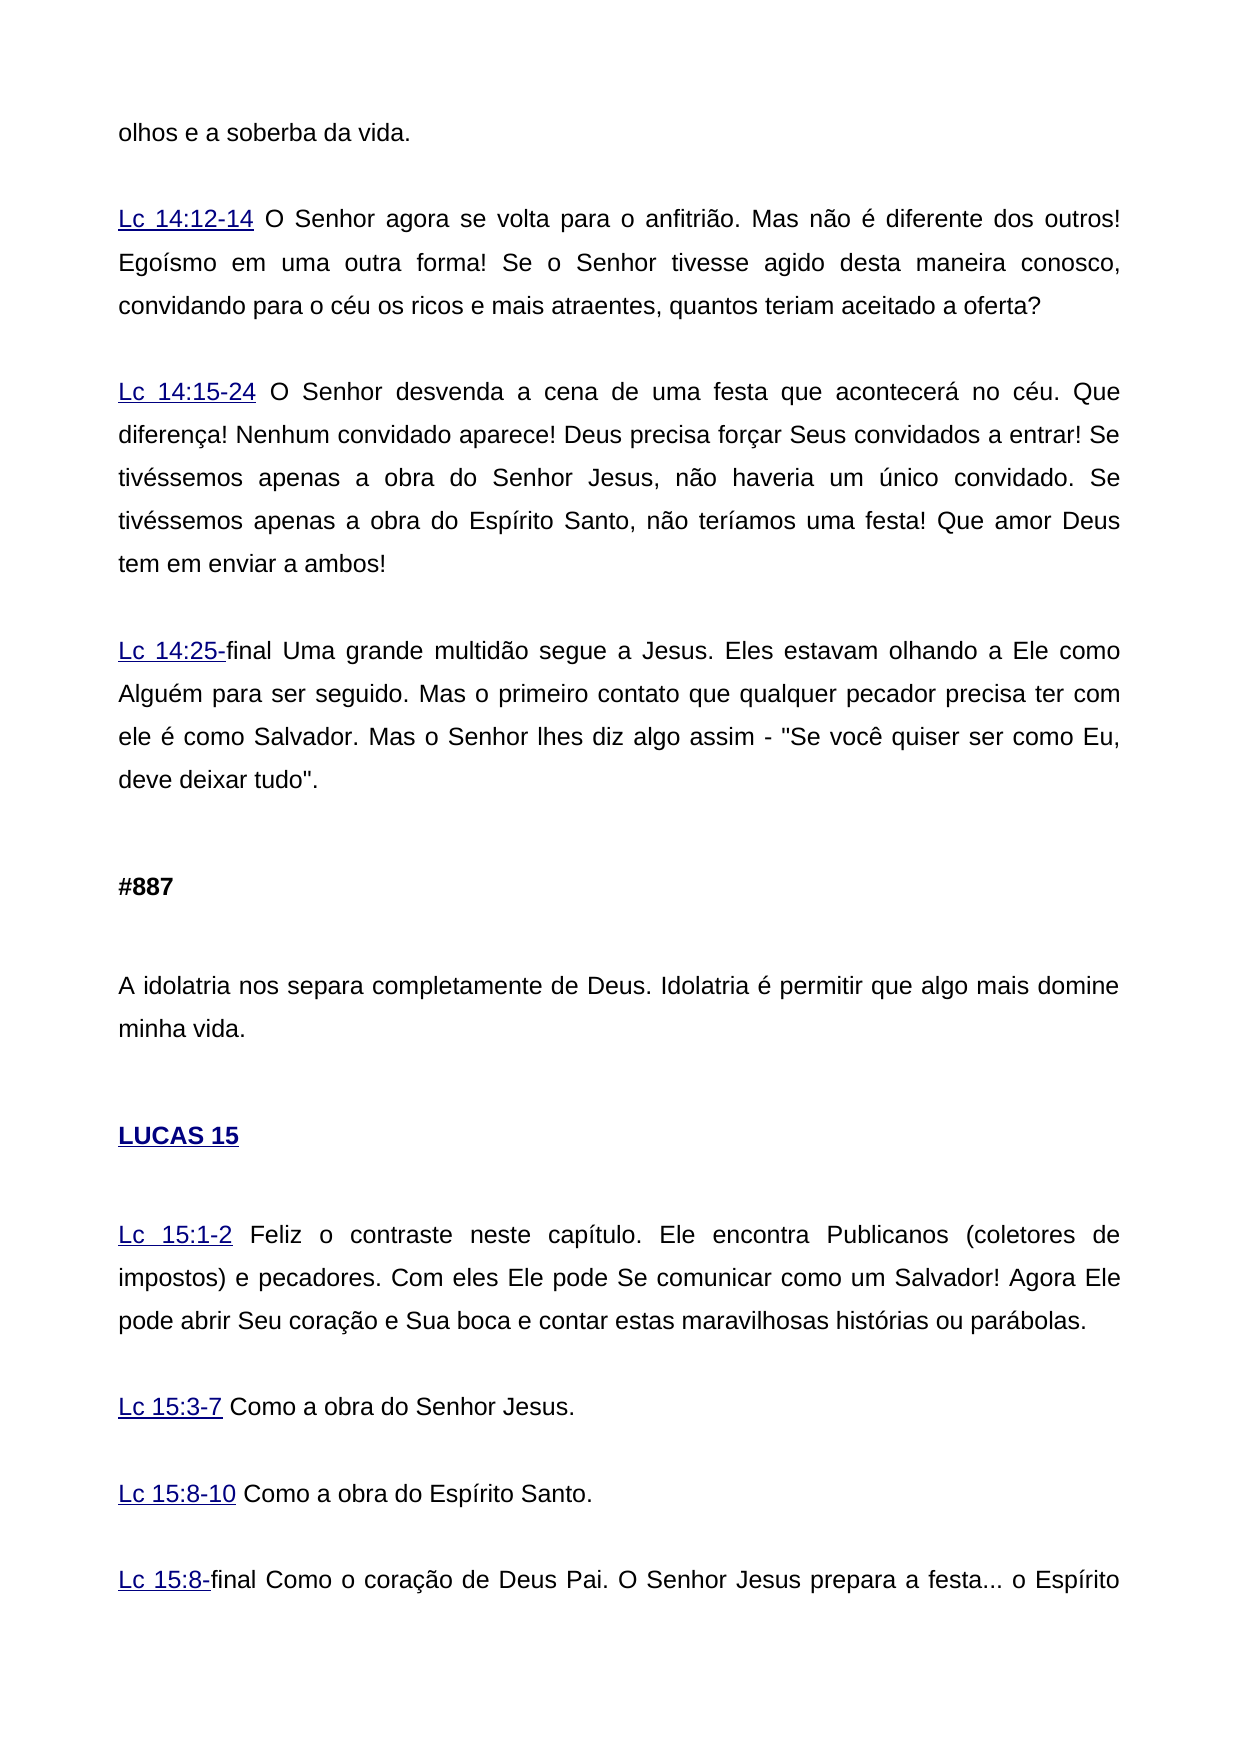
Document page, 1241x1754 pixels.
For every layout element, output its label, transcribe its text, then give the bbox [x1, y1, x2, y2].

text Lc 14:15-24 O Senhor desvenda a cena de uma festa que acontecerá no céu. Que diferença! Nenhum convidado aparece! Deus precisa forçar Seus convidados a entrar! Se tivéssemos apenas a obra do Senhor Jesus, não haveria um único convidado. Se tivéssemos apenas a obra do Espírito Santo, não teríamos uma festa! Que amor Deus tem em enviar a ambos! [118, 377, 1122, 578]
subtitle LUCAS 15 [118, 1121, 1122, 1150]
text Lc 15:1-2 Feliz o contraste neste capítulo. Ele encontra Publicanos (coletores de impostos) e pecadores. Com eles Ele pode Se comunicar como um Salvador! Agora Ele pode abrir Seu coração e Sua boca e contar estas maravilhosas histórias ou parábolas. [118, 1220, 1122, 1335]
text Lc 15:8-final Como o coração de Deus Pai. O Senhor Jesus prepara a festa... o Espírito [118, 1565, 1122, 1593]
text olhos e a soberba da vida. [118, 118, 1122, 147]
text A idolatria nos separa completamente de Deus. Idolatria é permitir que algo mais domine minha vida. [118, 971, 1122, 1043]
text Lc 14:12-14 O Senhor agora se volta para o anfitrião. Mas não é diferente dos outros! Egoísmo em uma outra forma! Se o Senhor tivesse agido desta maneira conosco, convidando para o céu os ricos e mais atraentes, quantos teriam aceitado a oferta? [118, 204, 1122, 319]
text Lc 15:3-7 Como a obra do Senhor Jesus. [118, 1392, 1122, 1421]
subtitle #887 [118, 872, 1122, 901]
text Lc 15:8-10 Como a obra do Espírito Santo. [118, 1478, 1122, 1507]
text Lc 14:25-final Uma grande multidão segue a Jesus. Eles estavam olhando a Ele como Alguém para ser seguido. Mas o primeiro contato que qualquer pecador precisa ter com ele é como Salvador. Mas o Senhor lhes diz algo assim - "Se você quiser ser como Eu, deve deixar tudo". [118, 636, 1122, 794]
